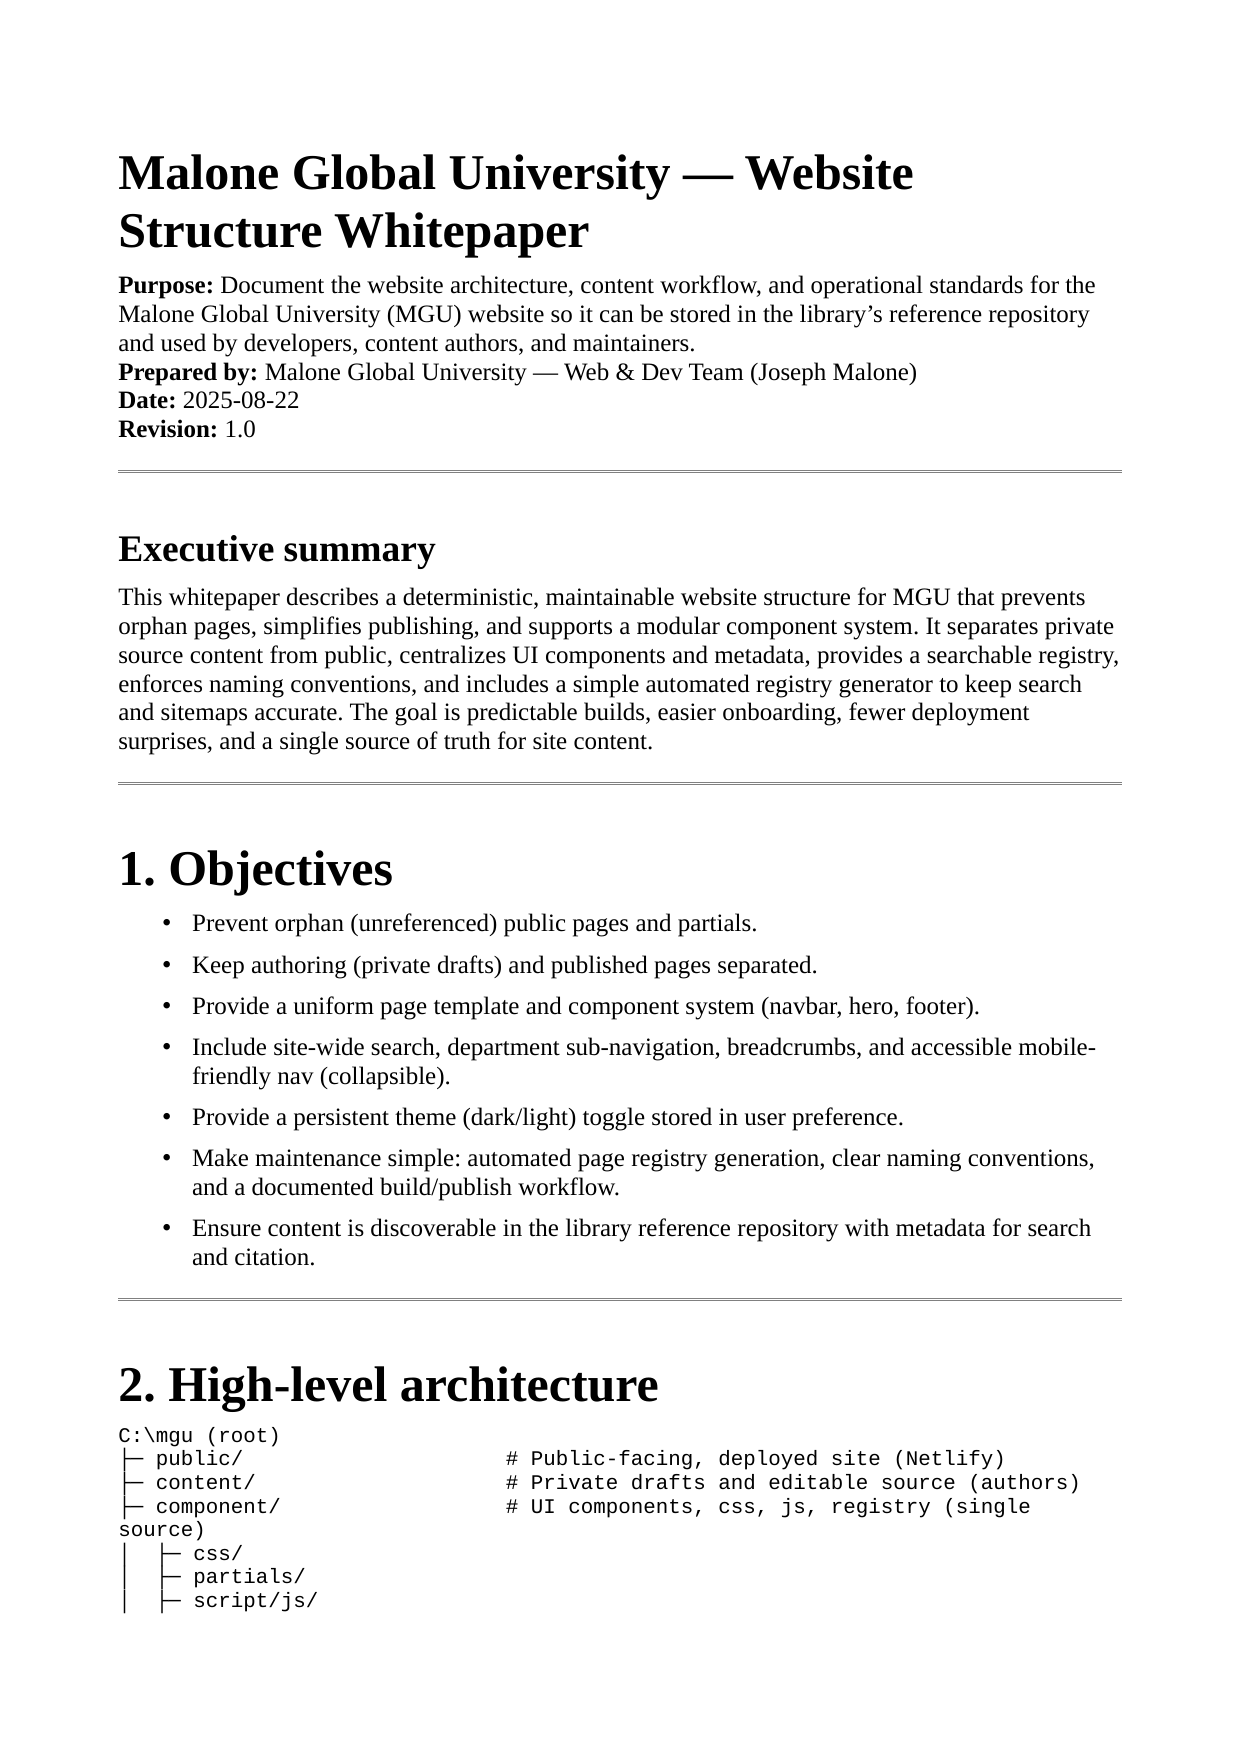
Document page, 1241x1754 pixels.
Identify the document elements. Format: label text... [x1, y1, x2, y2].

subtitle Executive summary [118, 527, 1122, 570]
list Include site-wide search, department sub-navigation, breadcrumbs, and accessible mobile-friendly nav (collapsible). [162, 1032, 1122, 1090]
list Provide a uniform page template and component system (navbar, hero, footer). [162, 991, 1122, 1020]
text │ ├─ partials/ [118, 1567, 1122, 1590]
subtitle Malone Global University — Website Structure Whitepaper [118, 143, 1122, 258]
text C:\mgu (root) [118, 1425, 1122, 1448]
text │ ├─ css/ [162, 1543, 1122, 1567]
text ├─ component/ # UI components, css, js, registry (single source) [118, 1496, 1122, 1543]
text This whitepaper describes a deterministic, maintainable website structure for MGU that prevents orphan pages, simplifies publishing, and supports a modular component system. It separates private source content from public, centralizes UI components and metadata, provides a searchable registry, enforces naming conventions, and includes a simple automated registry generator to keep search and sitemaps accurate. The goal is predictable builds, easier onboarding, fewer deployment surprises, and a single source of truth for site content. [118, 582, 1122, 755]
text ├─ public/ # Public-facing, deployed site (Netlify) [118, 1448, 1122, 1472]
text Purpose: Document the website architecture, content workflow, and operational standards for the Malone Global University (MGU) website so it can be stored in the library’s reference repository and used by developers, content authors, and maintainers. Prepared by: Malone Global University — Web & Dev Team (Joseph Malone) Date: 2025-08-22 Revision: 1.0 [118, 271, 1122, 443]
subtitle 1. Objectives [118, 838, 1122, 896]
list Ensure content is discoverable in the library reference repository with metadata for search and citation. [162, 1213, 1122, 1271]
text │ ├─ css/ [125, 1543, 161, 1567]
list Make maintenance simple: automated page registry generation, clear naming conventions, and a documented build/publish workflow. [162, 1143, 1122, 1201]
text │ ├─ script/js/ [118, 1590, 1122, 1614]
list Keep authoring (private drafts) and published pages separated. [162, 950, 1122, 978]
list Provide a persistent theme (dark/light) toggle stored in user preference. [162, 1102, 1122, 1131]
list Prevent orphan (unreferenced) public pages and partials. [162, 908, 1122, 937]
text ├─ content/ # Private drafts and editable source (authors) [118, 1472, 1122, 1496]
subtitle 2. High-level architecture [118, 1355, 1122, 1412]
